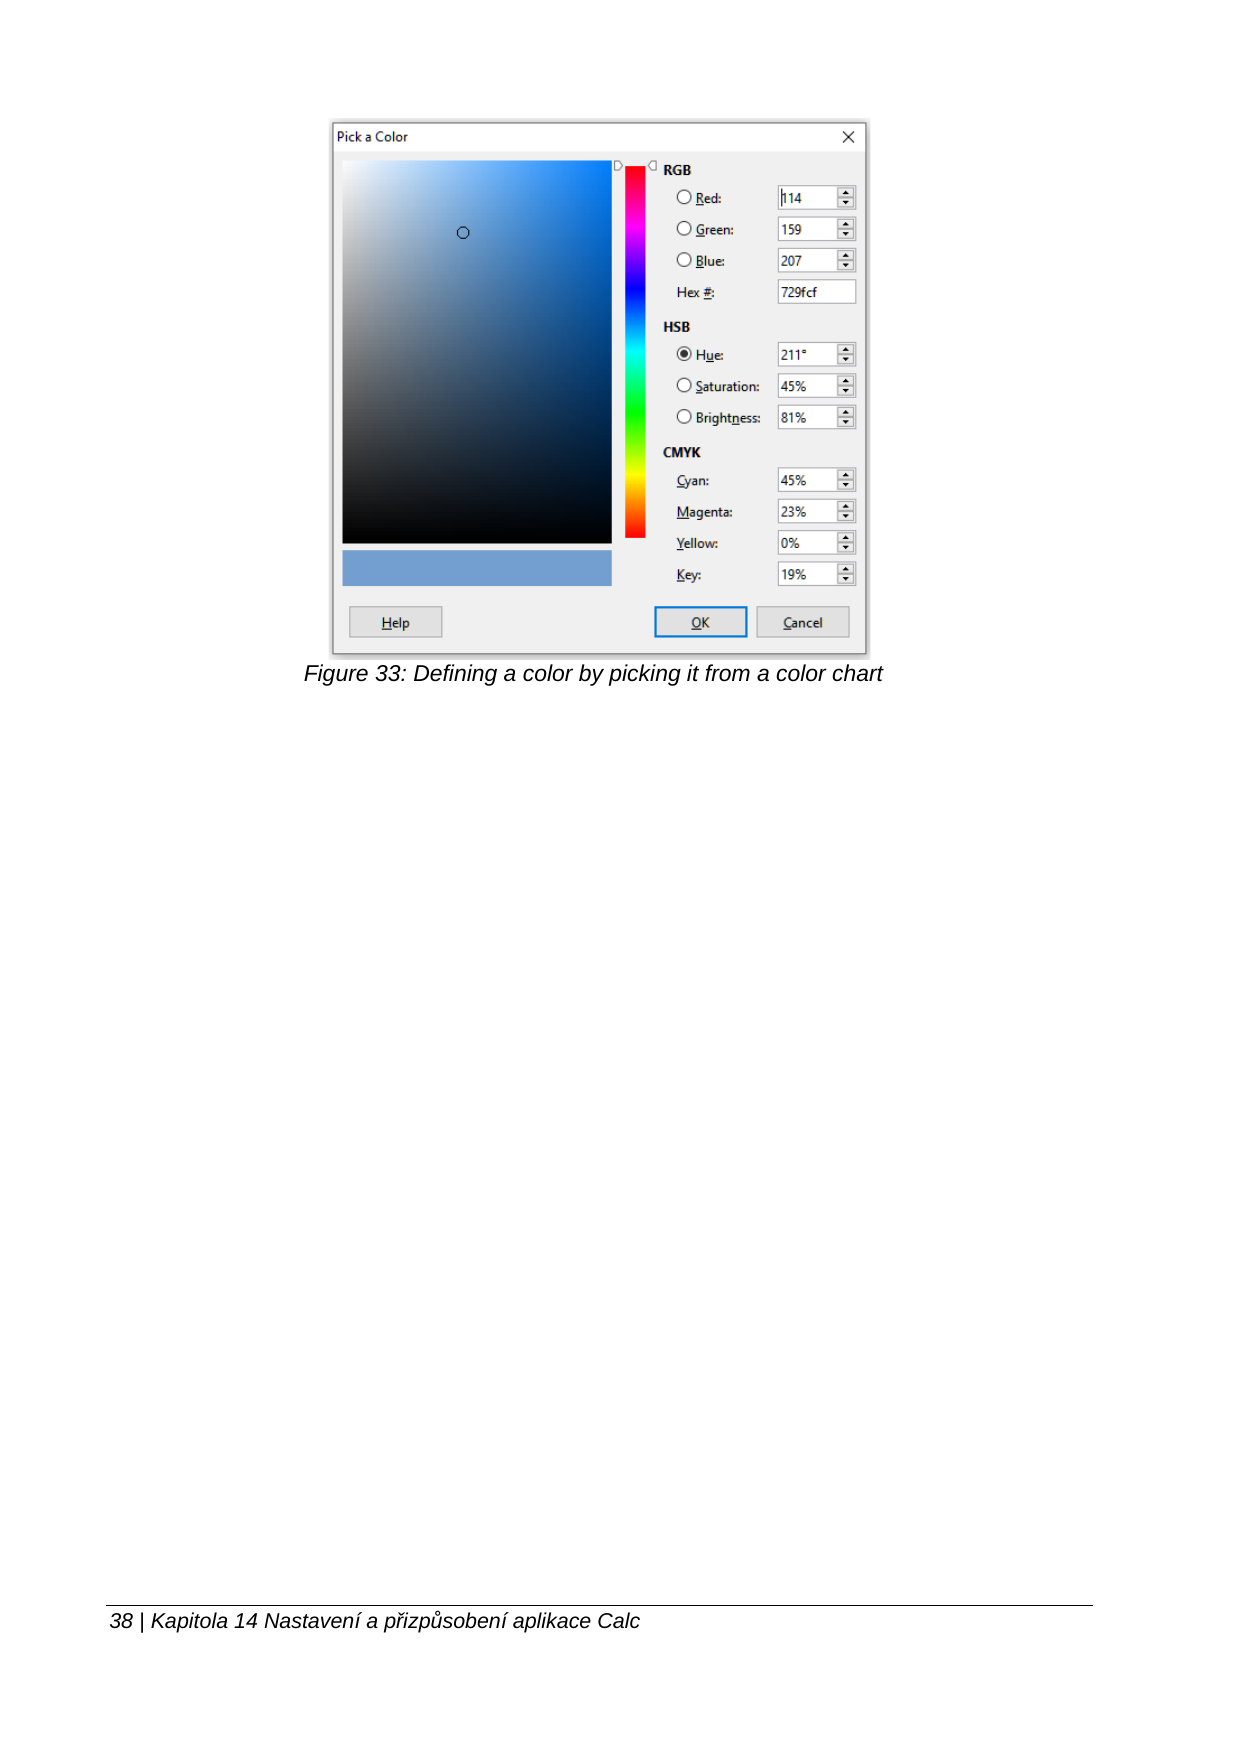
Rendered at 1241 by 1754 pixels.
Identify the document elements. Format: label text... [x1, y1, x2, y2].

text Figure 33: Defining a color by picking it from a color chart [303, 118, 895, 686]
picture [328, 118, 871, 660]
